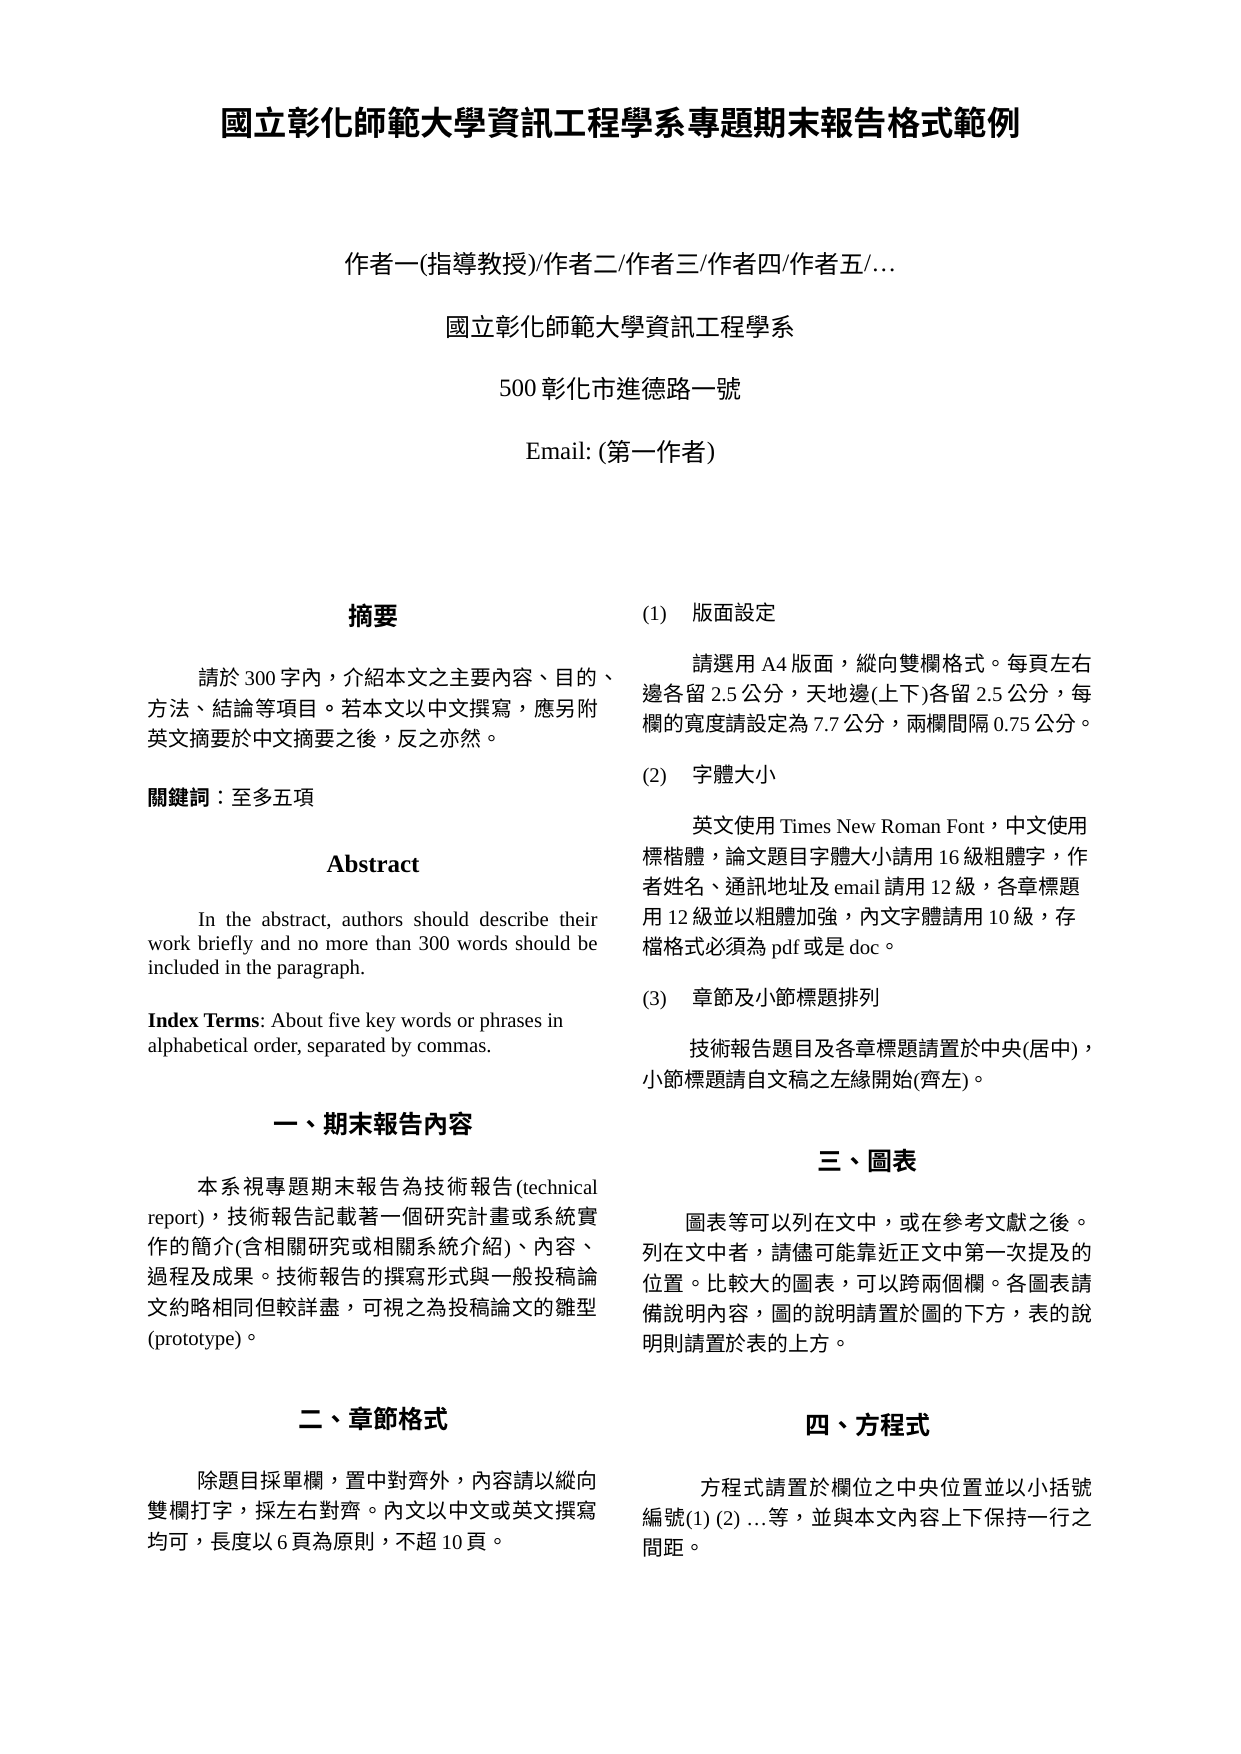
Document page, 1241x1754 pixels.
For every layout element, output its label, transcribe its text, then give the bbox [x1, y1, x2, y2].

text 請於300字內，介紹本文之主要內容、目的、方法、結論等項目。若本文以中文撰寫，應另附英文摘要於中文摘要之後，反之亦然。 [148, 662, 598, 752]
text 一、期末報告內容 [148, 1104, 598, 1141]
text Abstract [148, 849, 598, 878]
list 版面設定 [642, 596, 1092, 626]
text 技術報告題目及各章標題請置於中央(居中)，小節標題請自文稿之左緣開始(齊左)。 [642, 1033, 1092, 1093]
text In the abstract, authors should describe their work briefly and no more than 300 words should be included in the paragraph. [148, 907, 598, 979]
text 國立彰化師範大學資訊工程學系專題期末報告格式範例 [187, 96, 1053, 144]
text 二、章節格式 [148, 1399, 598, 1435]
text 作者一(指導教授)/作者二/作者三/作者四/作者五/… [187, 221, 1053, 284]
list 章節及小節標題排列 [642, 982, 1092, 1012]
text 請選用A4版面，縱向雙欄格式。每頁左右邊各留2.5公分，天地邊(上下)各留2.5公分，每欄的寬度請設定為7.7公分，兩欄間隔0.75公分。 [642, 647, 1092, 738]
text 英文使用Times New Roman Font，中文使用標楷體，論文題目字體大小請用16級粗體字，作者姓名、通訊地址及email請用12級，各章標題用12級並以粗體加強，內文字體請用10級，存檔格式必須為pdf或是doc。 [642, 810, 1092, 961]
list 字體大小 [642, 759, 1092, 789]
text 國立彰化師範大學資訊工程學系 [187, 284, 1053, 346]
text 三、圖表 [642, 1141, 1092, 1177]
text 除題目採單欄，置中對齊外，內容請以縱向雙欄打字，採左右對齊。內文以中文或英文撰寫均可，長度以6頁為原則，不超10頁。 [148, 1464, 598, 1555]
text 關鍵詞：至多五項 [148, 781, 598, 812]
text 四、方程式 [642, 1405, 1092, 1442]
text 圖表等可以列在文中，或在參考文獻之後。列在文中者，請儘可能靠近正文中第一次提及的位置。比較大的圖表，可以跨兩個欄。各圖表請備說明內容，圖的說明請置於圖的下方，表的說明則請置於表的上方。 [642, 1206, 1092, 1357]
text Index Terms: About five key words or phrases in alphabetical order, separated by commas. [148, 1008, 598, 1057]
text 方程式請置於欄位之中央位置並以小括號編號(1) (2) …等，並與本文內容上下保持一行之間距。 [642, 1471, 1092, 1561]
text Email: (第一作者) [187, 409, 1053, 471]
text 摘要 [148, 596, 598, 632]
text 本系視專題期末報告為技術報告(technical report)，技術報告記載著一個研究計畫或系統實作的簡介(含相關研究或相關系統介紹)、內容、過程及成果。技術報告的撰寫形式與一般投稿論文約略相同但較詳盡，可視之為投稿論文的雛型(prototype)。 [148, 1170, 598, 1351]
text 500彰化市進德路一號 [187, 346, 1053, 409]
